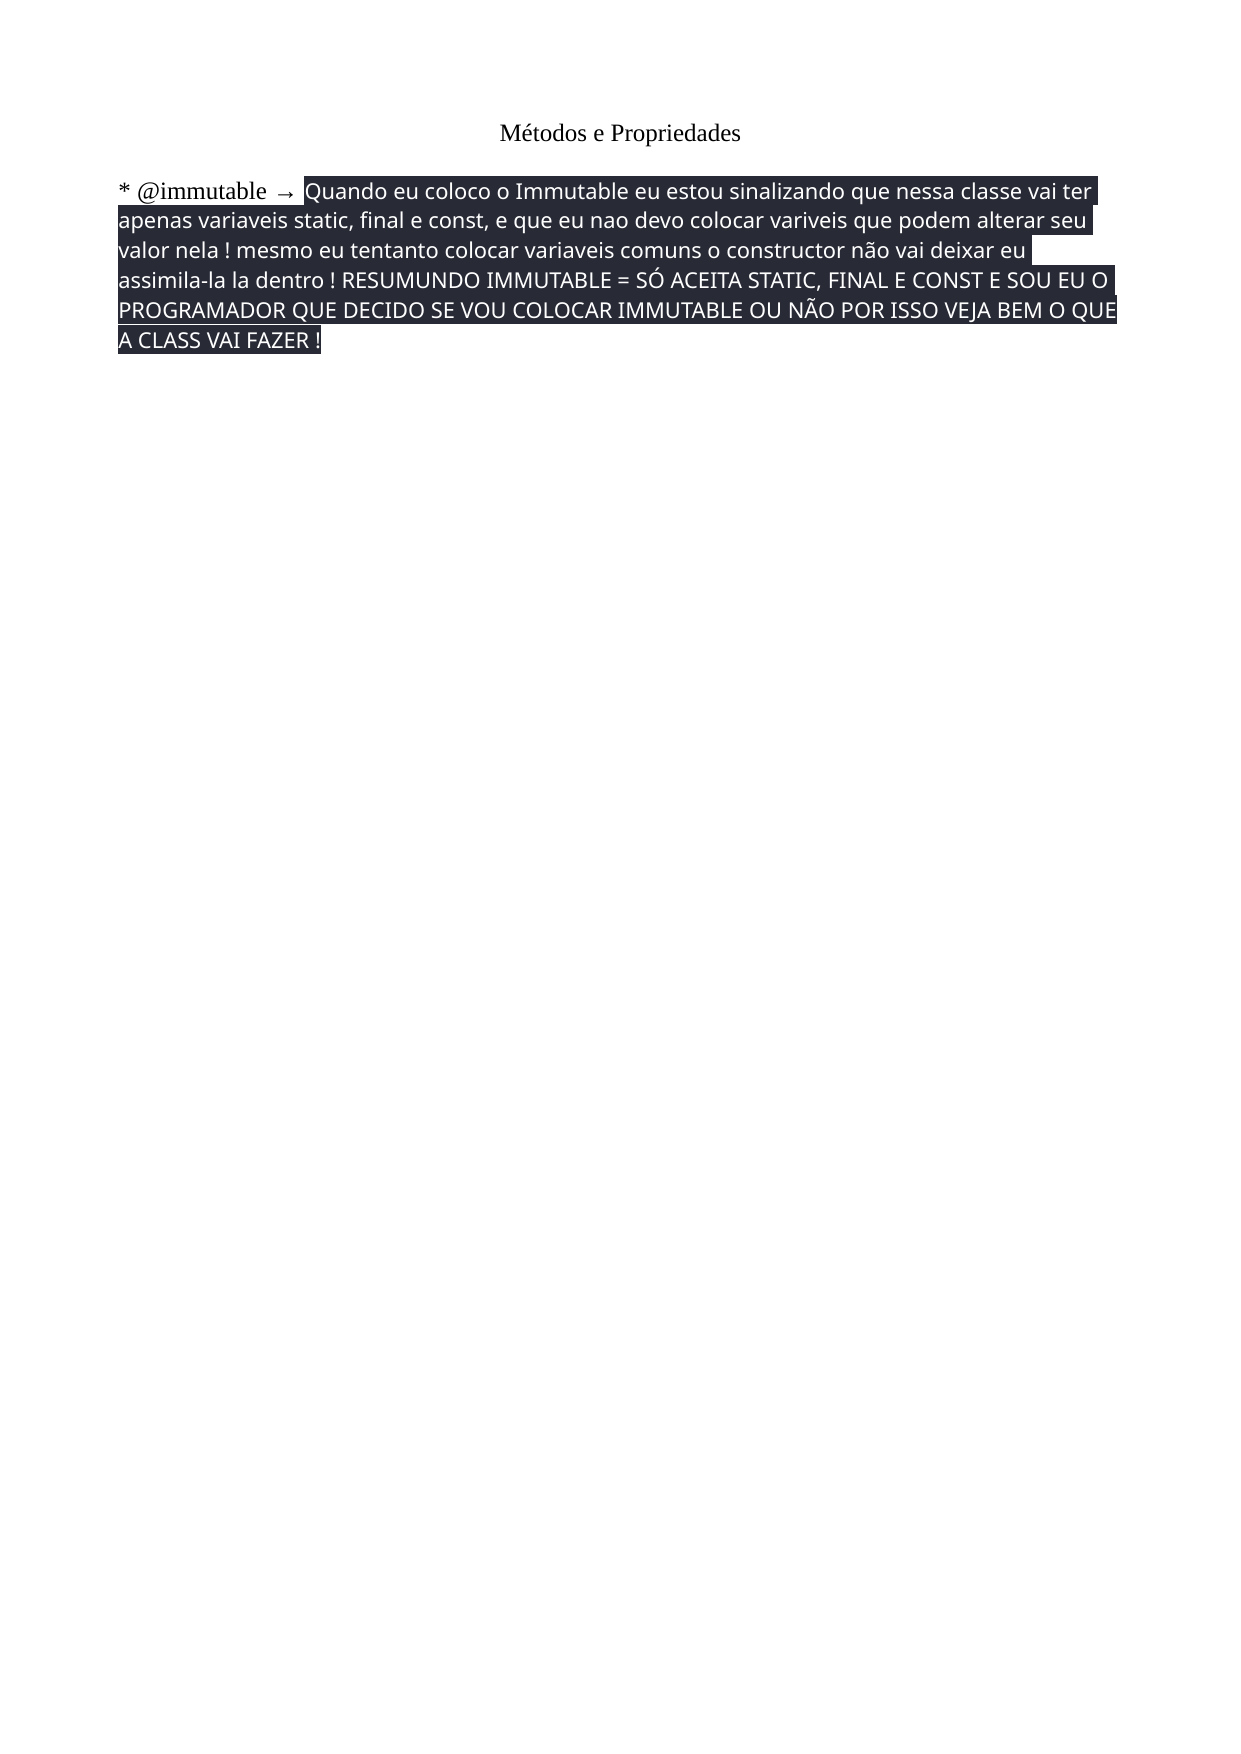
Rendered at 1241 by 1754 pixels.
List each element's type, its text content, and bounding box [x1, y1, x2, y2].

text Métodos e Propriedades [118, 118, 1122, 147]
text * @immutable → Quando eu coloco o Immutable eu estou sinalizando que nessa classe vai ter apenas variaveis static, final e const, e que eu nao devo colocar variveis que podem alterar seu valor nela ! mesmo eu tentanto colocar variaveis comuns o constructor não vai deixar eu assimila-la la dentro ! RESUMUNDO IMMUTABLE = SÓ ACEITA STATIC, FINAL E CONST E SOU EU O PROGRAMADOR QUE DECIDO SE VOU COLOCAR IMMUTABLE OU NÃO POR ISSO VEJA BEM O QUE A CLASS VAI FAZER ! [118, 176, 1122, 354]
